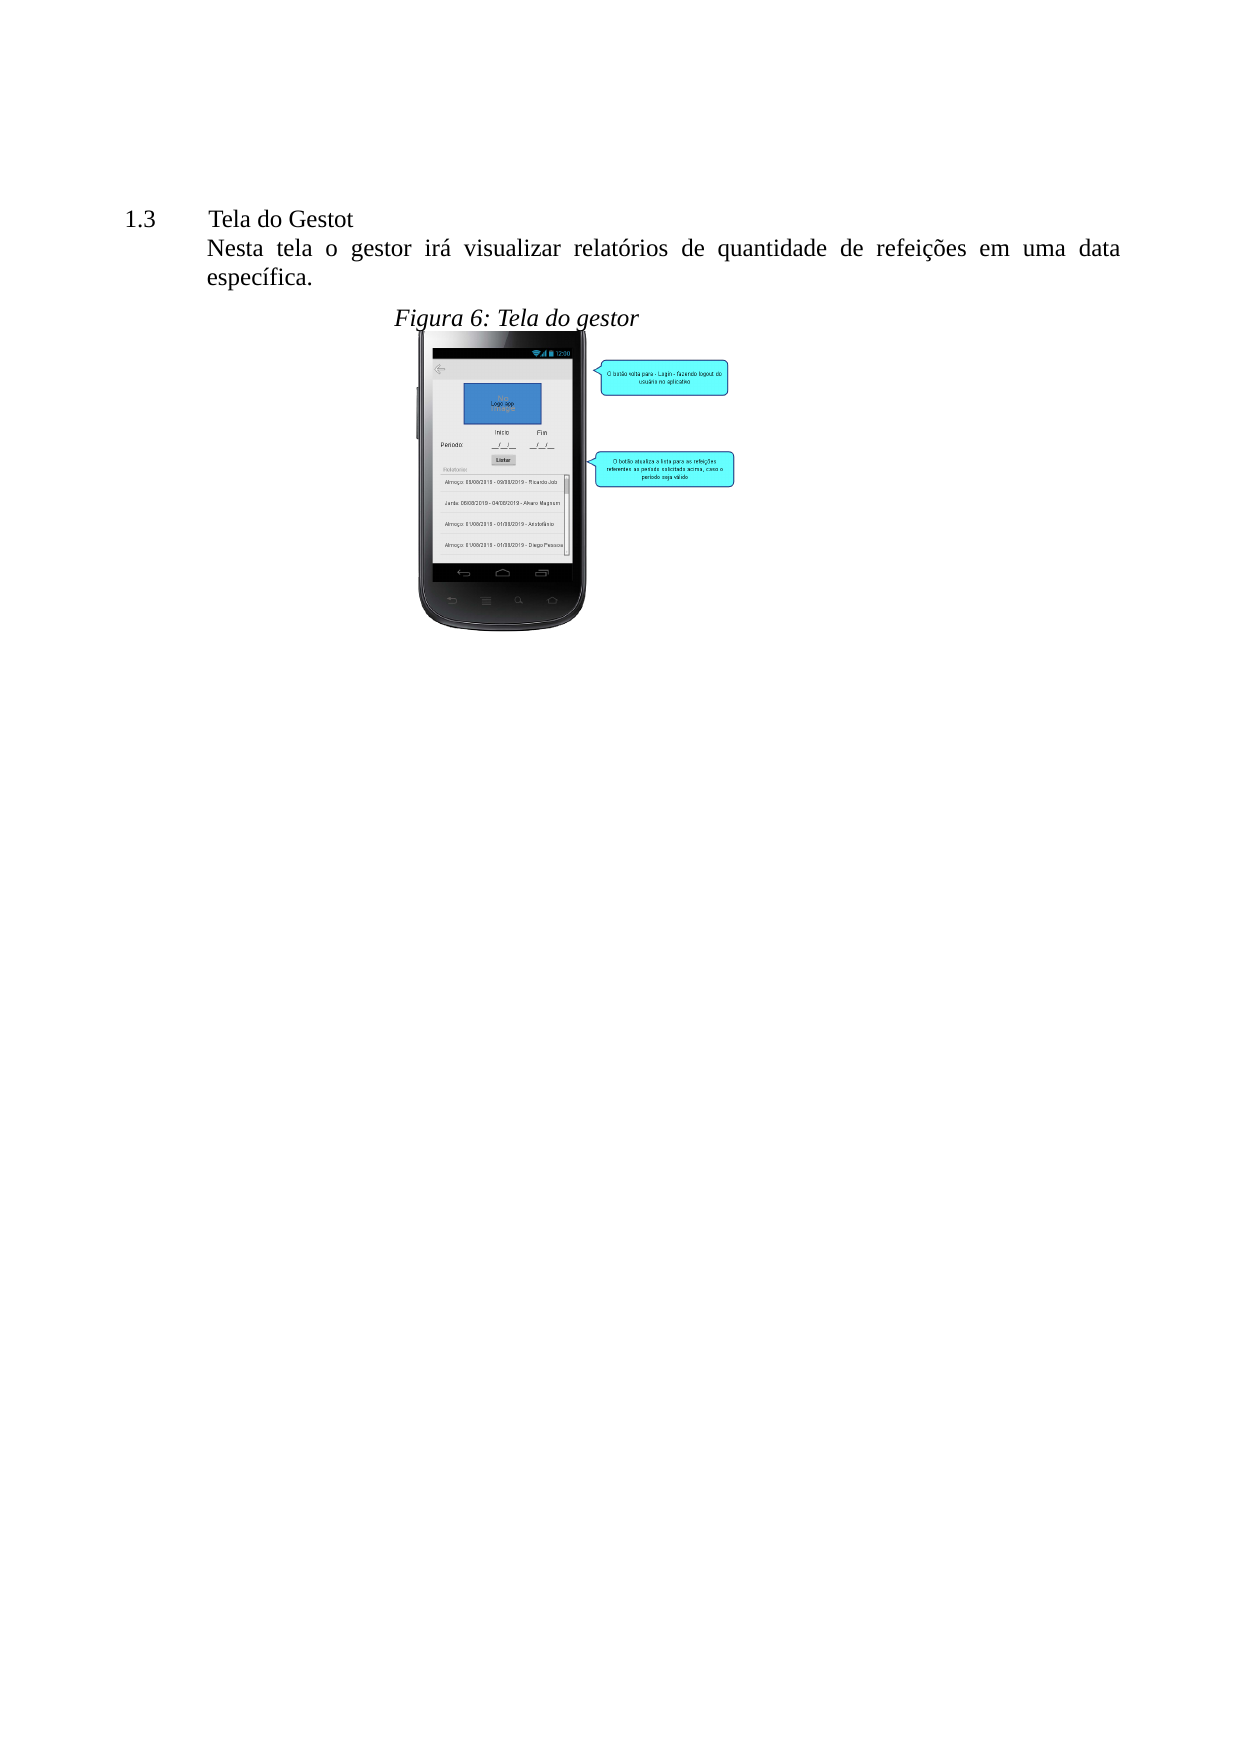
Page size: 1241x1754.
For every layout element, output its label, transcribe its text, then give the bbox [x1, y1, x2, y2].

list Tela do Gestot [118, 204, 1122, 233]
text Figura 6: Tela do gestor [394, 303, 846, 331]
picture [394, 331, 847, 646]
text Nesta tela o gestor irá visualizar relatórios de quantidade de refeições em uma data específica. [207, 233, 1122, 291]
